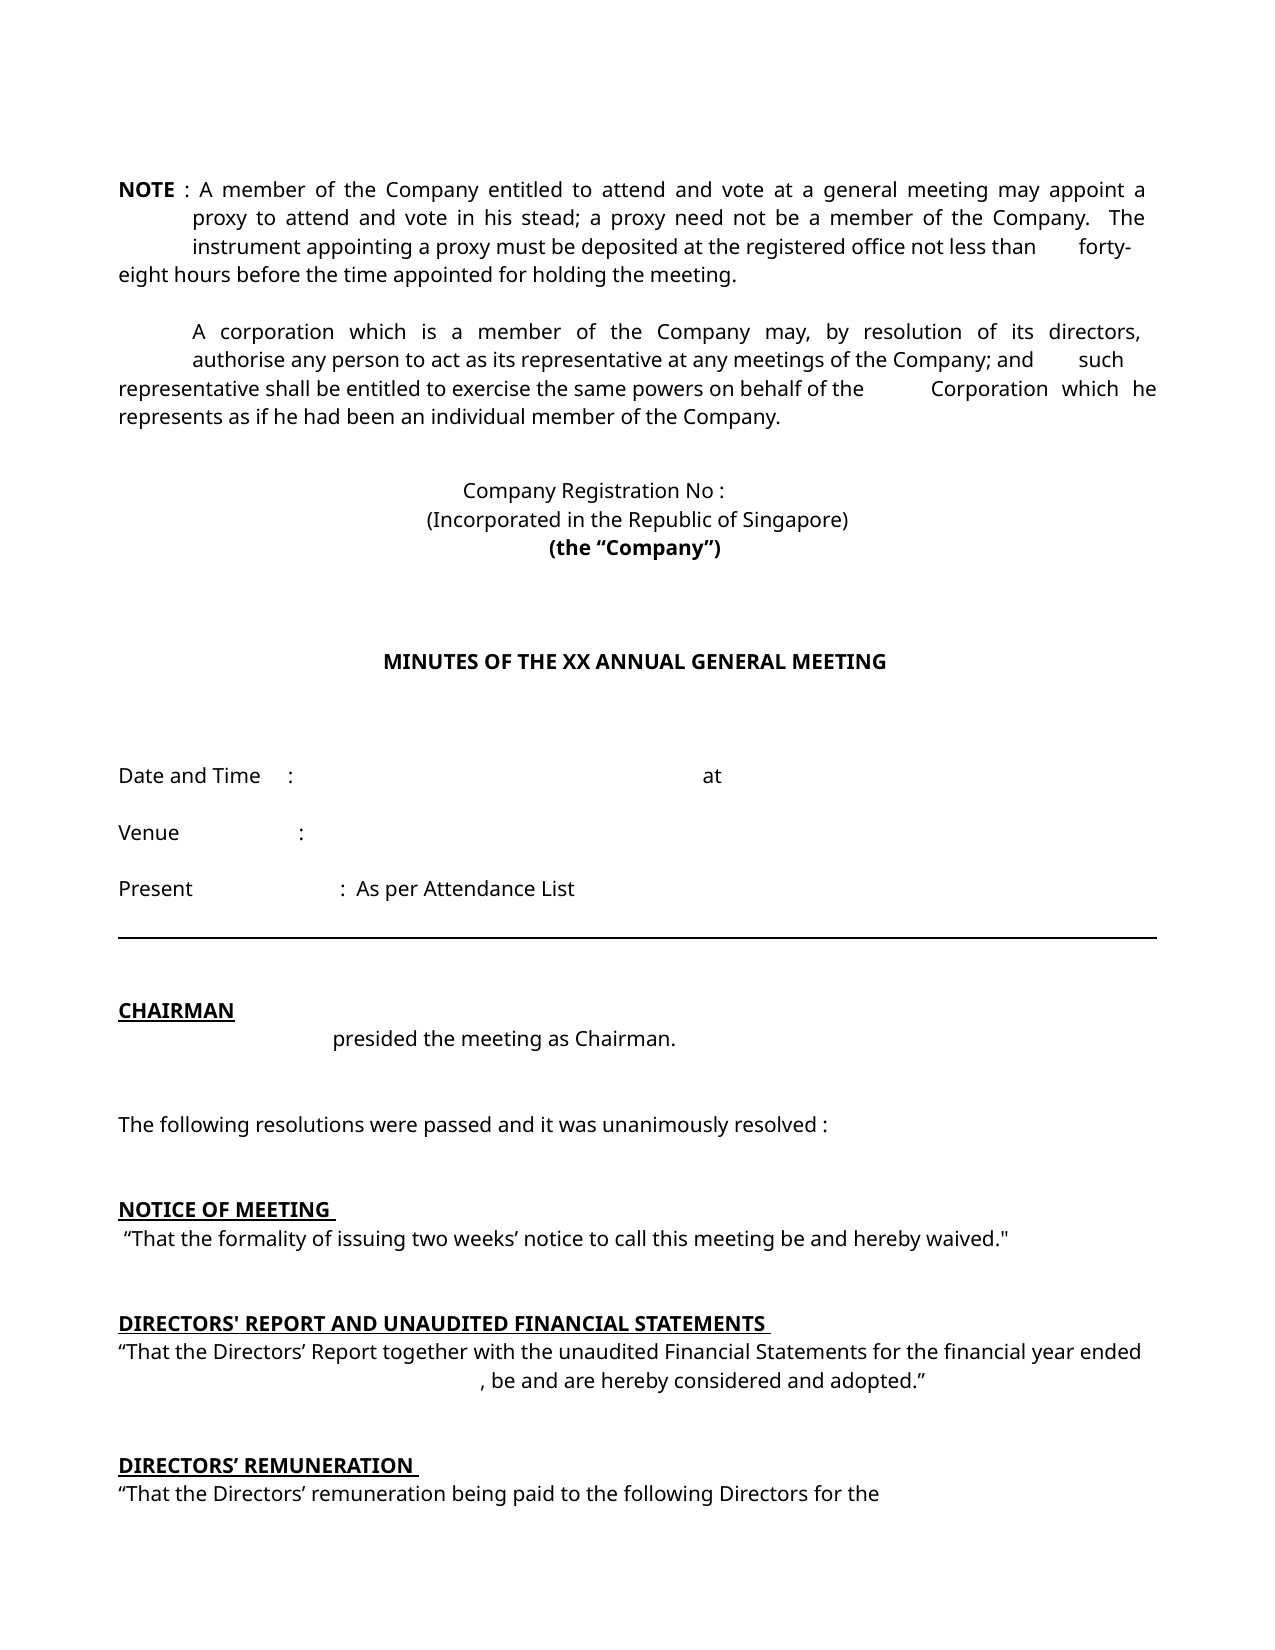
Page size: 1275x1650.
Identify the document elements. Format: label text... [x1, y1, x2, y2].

text “That the Directors’ remuneration being paid to the following Directors for the [118, 1479, 1157, 1508]
text The following resolutions were passed and it was unanimously resolved : [118, 1110, 1157, 1138]
text Venue : <get_company_full_address(o.company_id)> [118, 818, 1157, 846]
text NOTE : A member of the Company entitled to attend and vote at a general meeting may appoint a proxy to attend and vote in his stead; a proxy need not be a member of the Company. The instrument appointing a proxy must be deposited at the registered office not less than forty-eight hours before the time appointed for holding the meeting. [118, 175, 1157, 289]
text Date and Time : <get_datenow()> at <get_timenow_12h()> [118, 761, 1157, 789]
text <get_chairman(o.id)> presided the meeting as Chairman. [118, 1024, 1157, 1053]
text Present : As per Attendance List [118, 874, 1157, 903]
text NOTICE OF MEETING [118, 1195, 1157, 1224]
text DIRECTORS’ REMUNERATION [118, 1451, 1157, 1479]
text A corporation which is a member of the Company may, by resolution of its directors, authorise any person to act as its representative at any meetings of the Company; and such representative shall be entitled to exercise the same powers on behalf of the Corporation which he represents as if he had been an individual member of the Company. [118, 317, 1157, 431]
text DIRECTORS' REPORT AND UNAUDITED FINANCIAL STATEMENTS [118, 1309, 1157, 1337]
text “That the formality of issuing two weeks’ notice to call this meeting be and hereby waived." [118, 1224, 1157, 1252]
text (Incorporated in the Republic of Singapore) [118, 505, 1157, 533]
text CHAIRMAN [118, 996, 1157, 1024]
text “That the Directors’ Report together with the unaudited Financial Statements for the financial year ended <convert_date_d_B_Y(o.fs_end_date)>, be and are hereby considered and adopted.” [118, 1337, 1157, 1394]
text Company Registration No : <o.uen> [118, 476, 1157, 505]
text (the “Company”) [118, 533, 1157, 562]
text MINUTES OF THE XX ANNUAL GENERAL MEETING [118, 647, 1157, 675]
text <o.name> [118, 431, 1157, 476]
